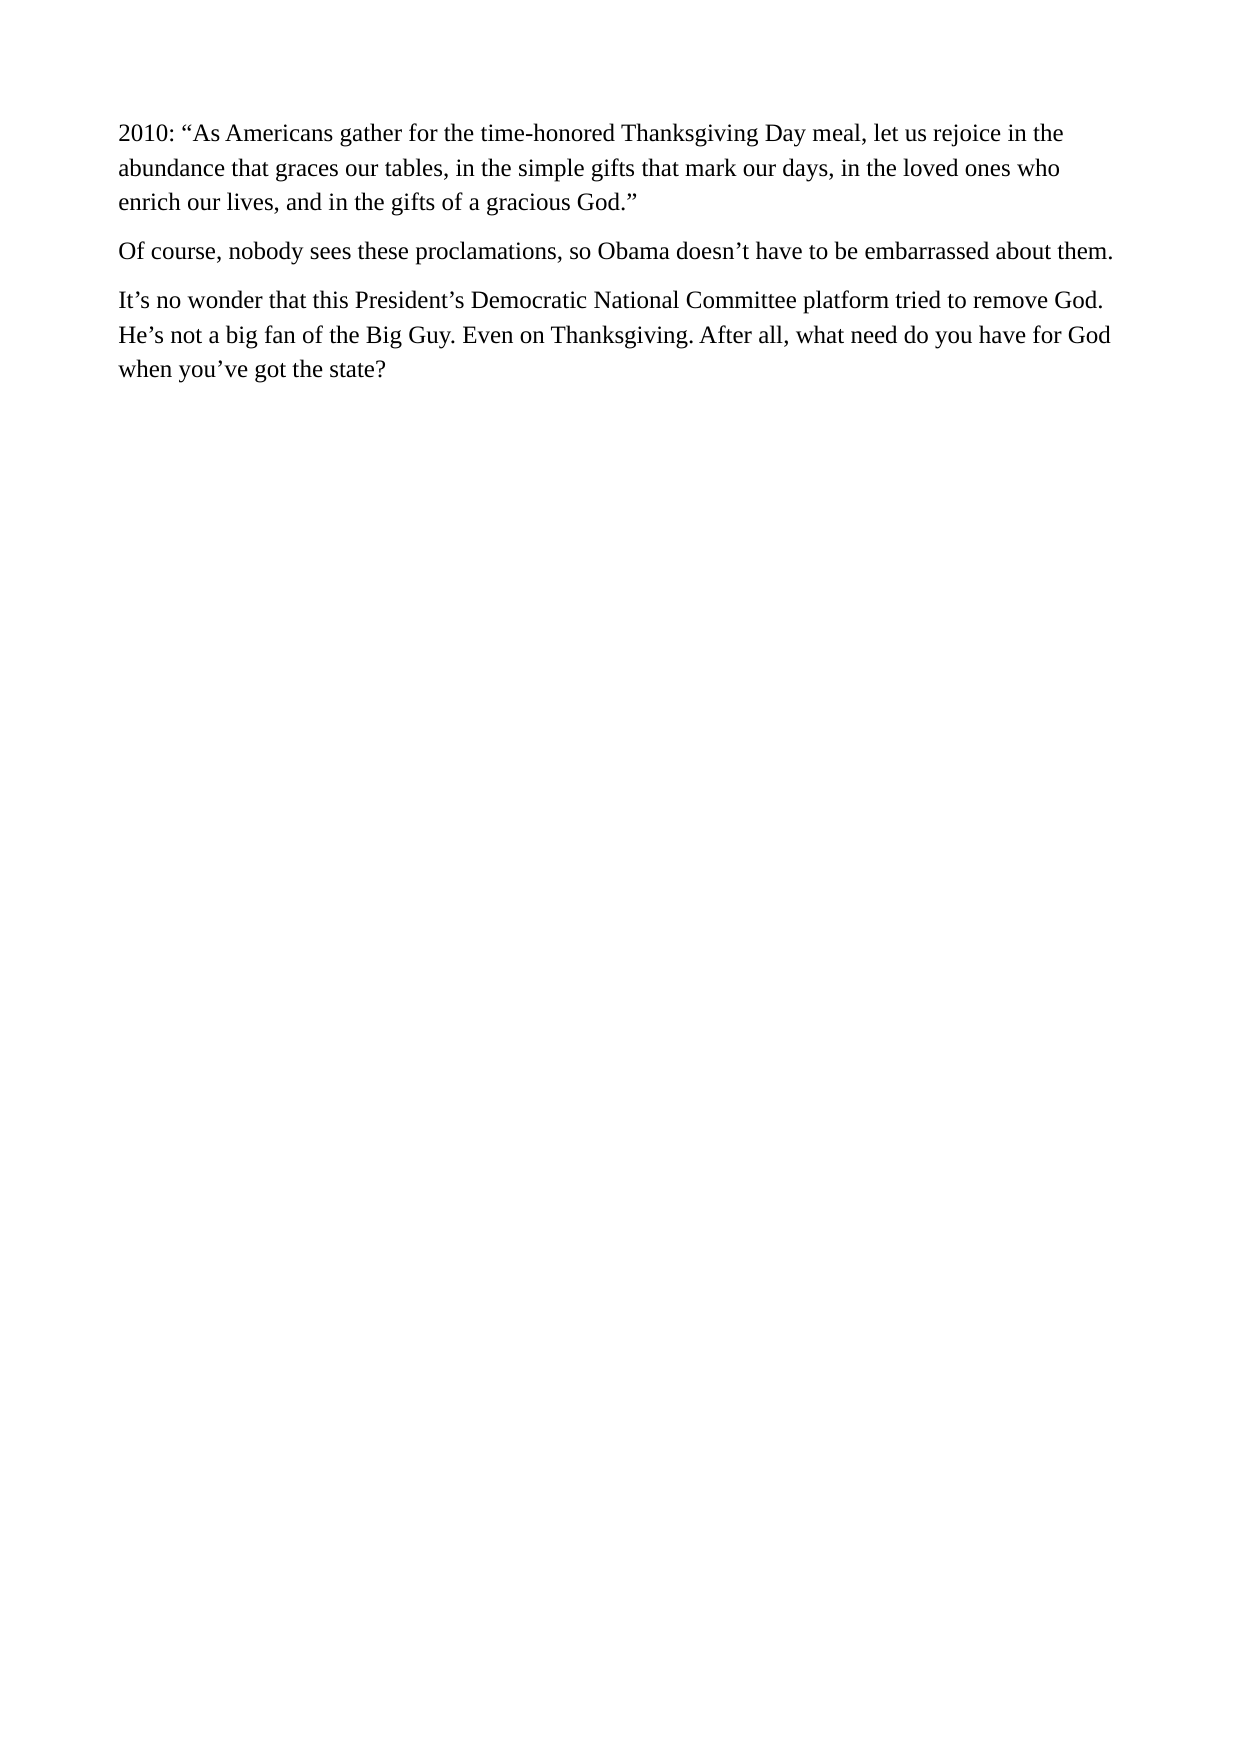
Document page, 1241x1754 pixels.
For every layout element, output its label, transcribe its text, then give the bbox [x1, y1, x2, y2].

text Of course, nobody sees these proclamations, so Obama doesn’t have to be embarrassed about them. [118, 236, 1122, 265]
text It’s no wonder that this President’s Democratic National Committee platform tried to remove God. He’s not a big fan of the Big Guy. Even on Thanksgiving. After all, what need do you have for God when you’ve got the state? [118, 285, 1122, 383]
text 2010: “As Americans gather for the time-honored Thanksgiving Day meal, let us rejoice in the abundance that graces our tables, in the simple gifts that mark our days, in the loved ones who enrich our lives, and in the gifts of a gracious God.” [118, 118, 1122, 216]
